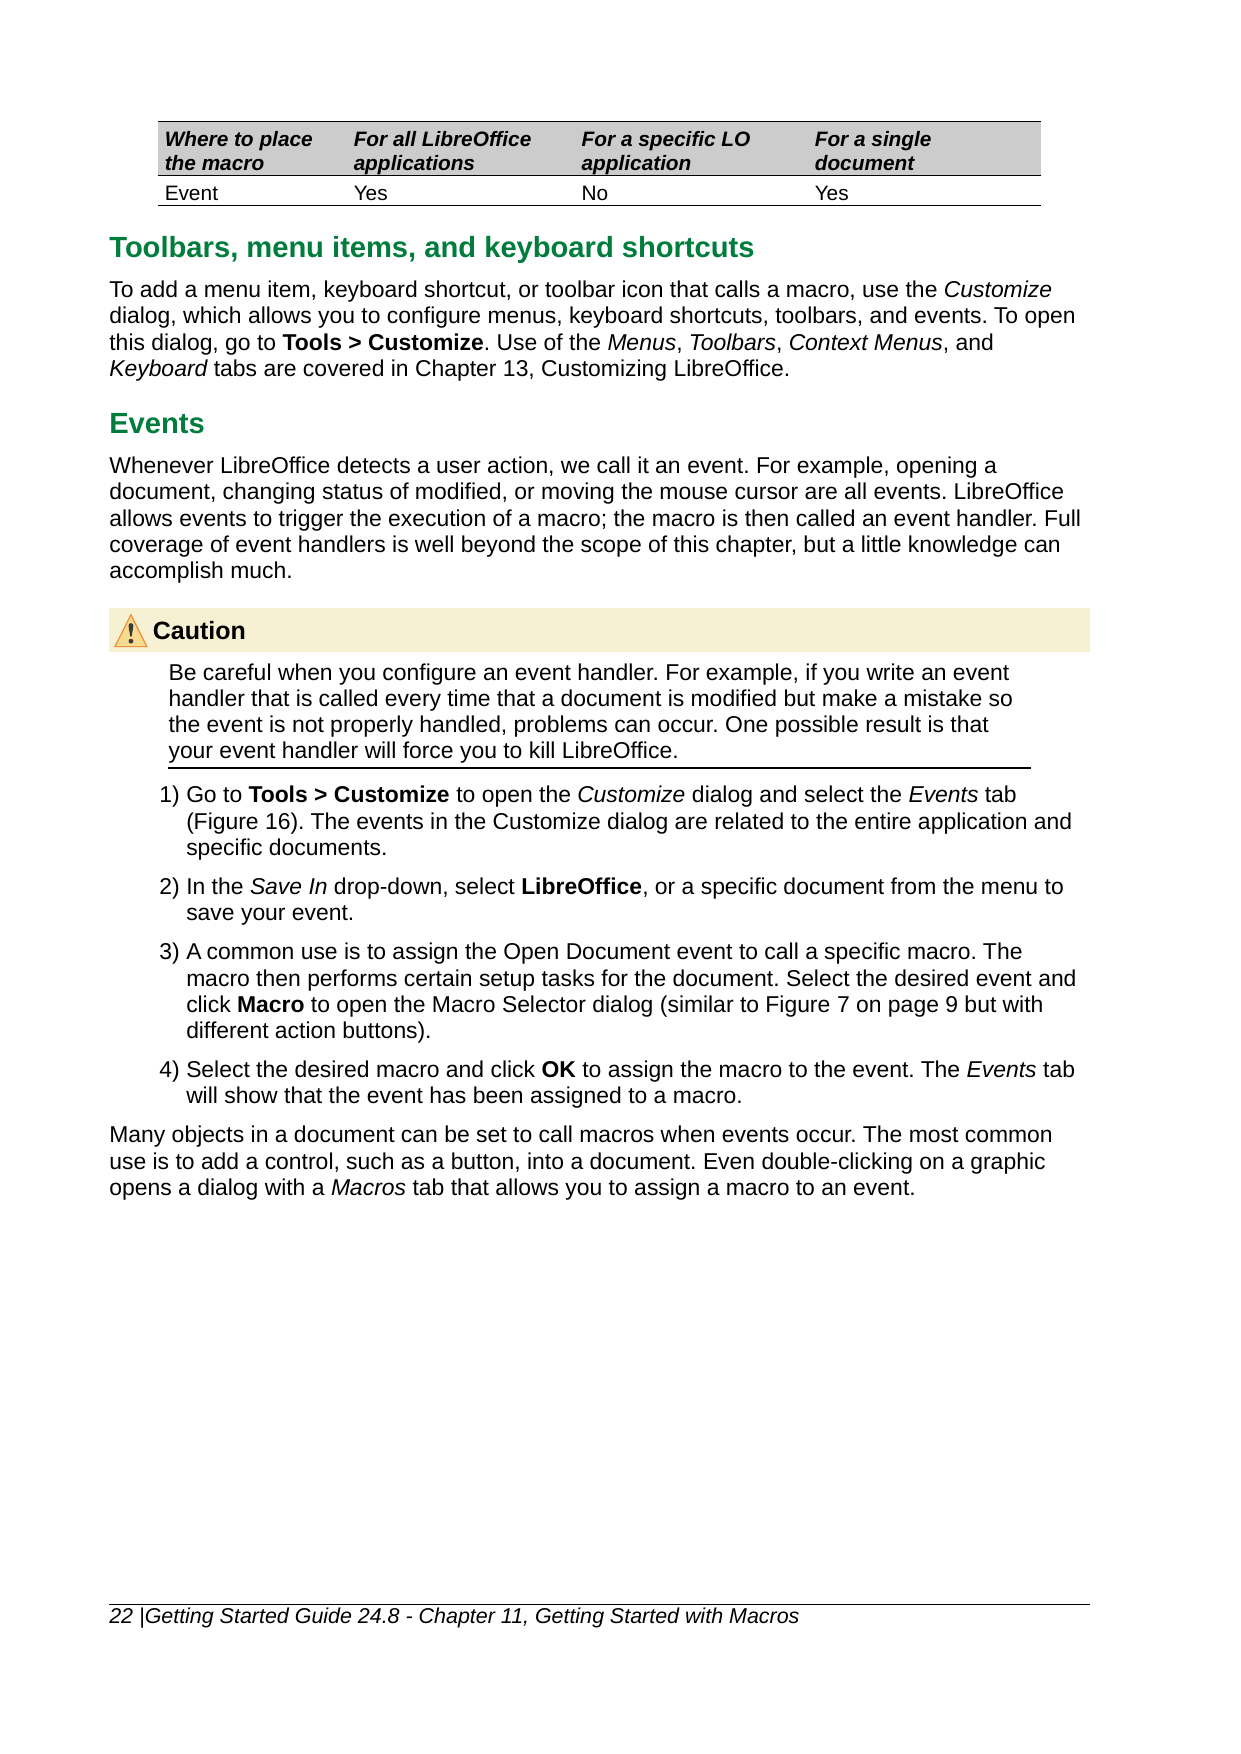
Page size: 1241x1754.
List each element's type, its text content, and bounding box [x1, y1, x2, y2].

table_cell Event [158, 176, 347, 205]
text To add a menu item, keyboard shortcut, or toolbar icon that calls a macro, use the Customize dialog, which allows you to configure menus, keyboard shortcuts, toolbars, and events. To open this dialog, go to Tools > Customize. Use of the Menus, Toolbars, Context Menus, and Keyboard tabs are covered in Chapter 13, Customizing LibreOffice. [109, 276, 1090, 381]
subtitle Events [109, 406, 1090, 439]
table_cell Yes [808, 176, 1041, 205]
table_cell Yes [347, 176, 575, 205]
table_header For a specific LO application [575, 122, 808, 175]
list Select the desired macro and click OK to assign the macro to the event. The Events tab will show that the event has been assigned to a macro. [186, 1056, 1090, 1109]
table_header For all LibreOffice applications [347, 122, 575, 175]
table_header For a single document [808, 122, 1041, 175]
list In the Save In drop-down, select LibreOffice, or a specific document from the menu to save your event. [186, 873, 1090, 926]
table_header Where to place the macro [158, 122, 347, 175]
subtitle Toolbars, menu items, and keyboard shortcuts [109, 230, 1090, 263]
text Many objects in a document can be set to call macros when events occur. The most common use is to add a control, such as a button, into a document. Even double-clicking on a graphic opens a dialog with a Macros tab that allows you to assign a macro to an event. [109, 1121, 1090, 1200]
subtitle Caution [109, 608, 1090, 652]
text Whenever LibreOffice detects a user action, we call it an event. For example, opening a document, changing status of modified, or moving the mouse cursor are all events. LibreOffice allows events to trigger the execution of a macro; the macro is then called an event handler. Full coverage of event handlers is well beyond the scope of this chapter, but a little knowledge can accomplish much. [109, 452, 1090, 584]
list A common use is to assign the Open Document event to call a specific macro. The macro then performs certain setup tasks for the document. Select the desired event and click Macro to open the Macro Selector dialog (similar to Figure 7 on page 9 but with different action buttons). [186, 938, 1090, 1043]
table_cell No [575, 176, 808, 205]
text Be careful when you configure an event handler. For example, if you write an event handler that is called every time that a document is modified but make a mistake so the event is not properly handled, problems can occur. One possible result is that your event handler will force you to kill LibreOffice. [168, 658, 1031, 767]
list Go to Tools > Customize to open the Customize dialog and select the Events tab (Figure 16). The events in the Customize dialog are related to the entire application and specific documents. [186, 781, 1090, 860]
